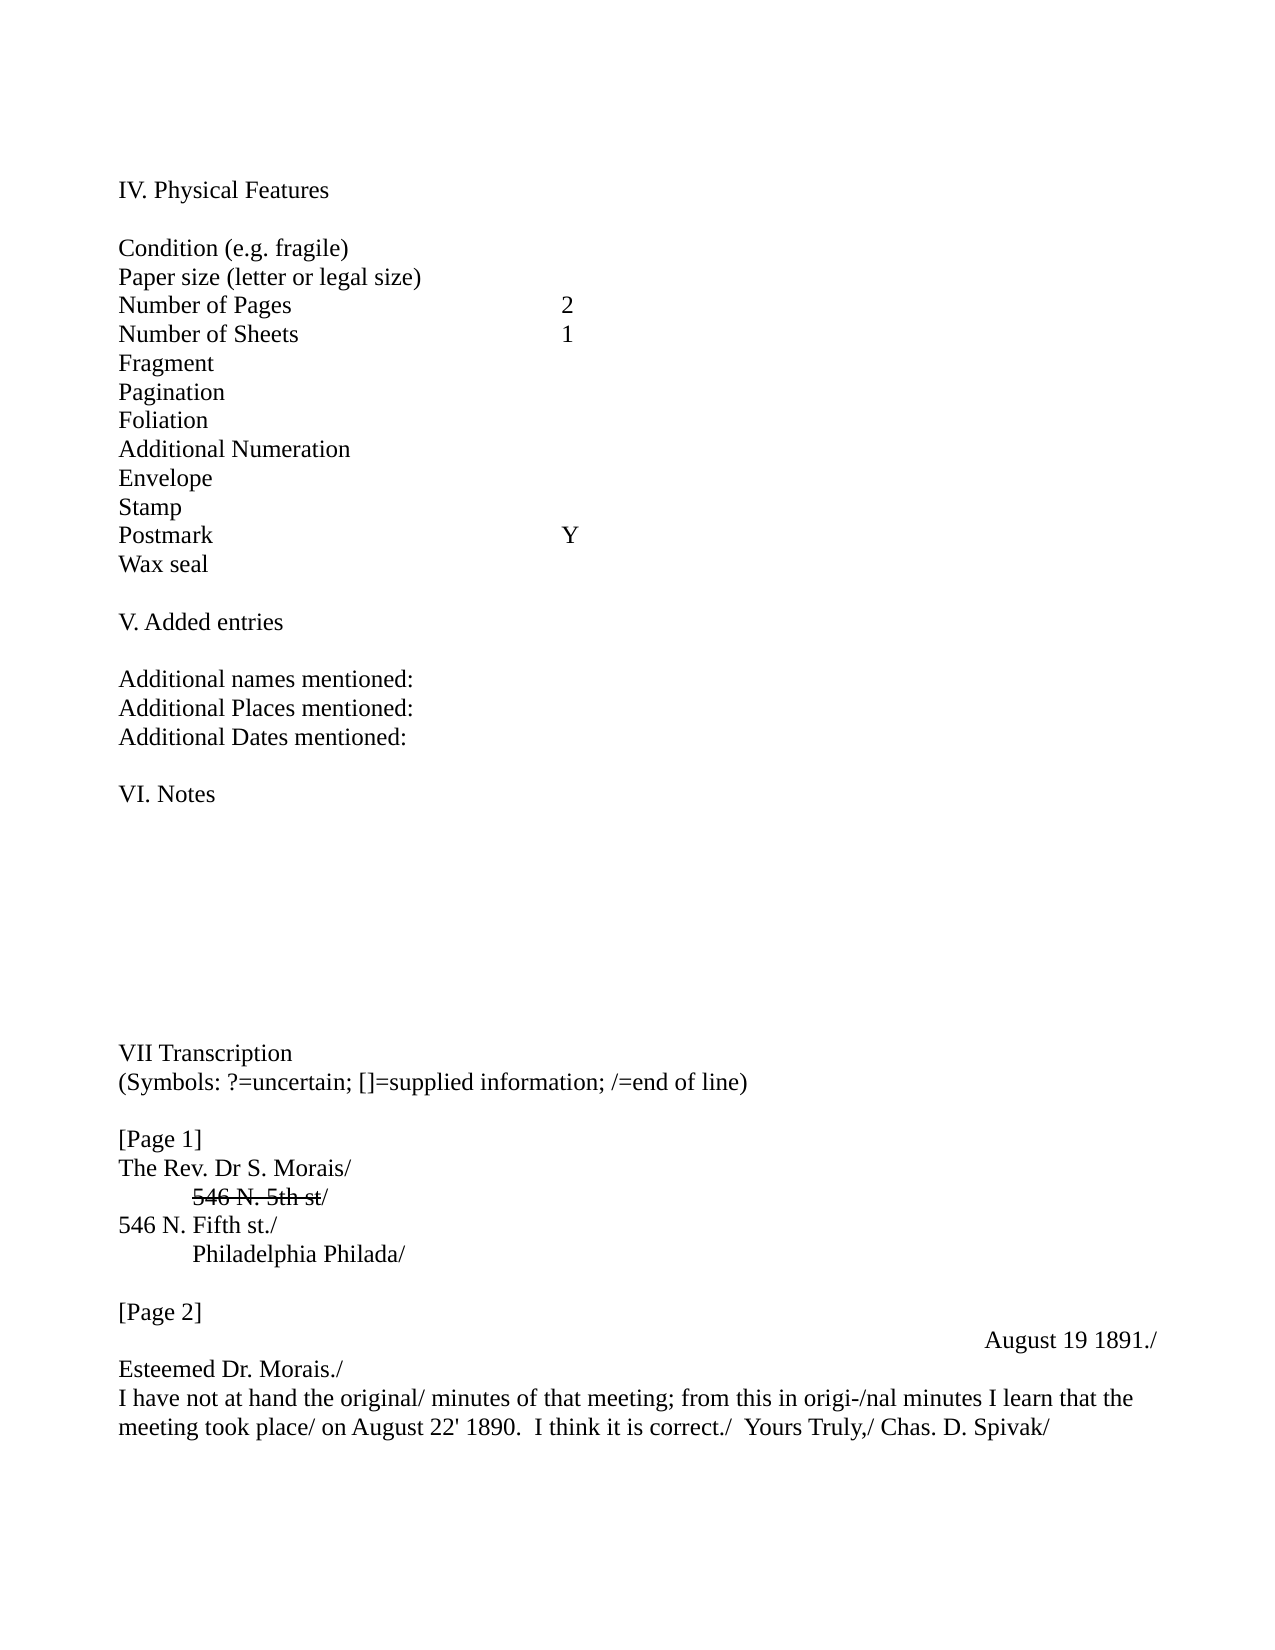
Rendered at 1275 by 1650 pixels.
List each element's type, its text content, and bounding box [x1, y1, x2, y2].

text V. Added entries [118, 607, 1157, 636]
text [Page 1] [118, 1124, 1157, 1153]
text Wax seal [118, 549, 1157, 578]
text Additional Dates mentioned: [118, 722, 1157, 751]
text IV. Physical Features [118, 176, 1157, 204]
text Philadelphia Philada/ [118, 1239, 1157, 1268]
text I have not at hand the original/ minutes of that meeting; from this in origi-/nal minutes I learn that the meeting took place/ on August 22' 1890. I think it is correct./ Yours Truly,/ Chas. D. Spivak/ [118, 1383, 1157, 1441]
text Pagination [118, 377, 1157, 406]
text (Symbols: ?=uncertain; []=supplied information; /=end of line) [118, 1067, 1157, 1096]
text Envelope [118, 463, 1157, 492]
text VI. Notes [118, 779, 1157, 808]
text August 19 1891./ [118, 1326, 1157, 1354]
text [Page 2] [118, 1297, 1157, 1326]
text Stamp [118, 492, 1157, 521]
text Fragment [118, 348, 1157, 377]
text Additional Places mentioned: [118, 693, 1157, 722]
text Number of Pages 2 [118, 291, 1157, 319]
text Esteemed Dr. Morais./ [118, 1354, 1157, 1383]
text Paper size (letter or legal size) [118, 262, 1157, 291]
text Additional Numeration [118, 434, 1157, 463]
text Postma rk Y [118, 521, 1157, 549]
text Foliation [118, 406, 1157, 434]
text Additional names mentioned: [118, 664, 1157, 693]
text 546 N. Fifth st./ [118, 1211, 1157, 1239]
text VII Transcription [118, 1038, 1157, 1067]
text Condition (e.g. fragile) [118, 233, 1157, 262]
text 546 N. 5th st/ [118, 1182, 1157, 1211]
text The Rev. Dr S. Morais/ [118, 1153, 1157, 1182]
text Number of Sheets 1 [118, 319, 1157, 348]
